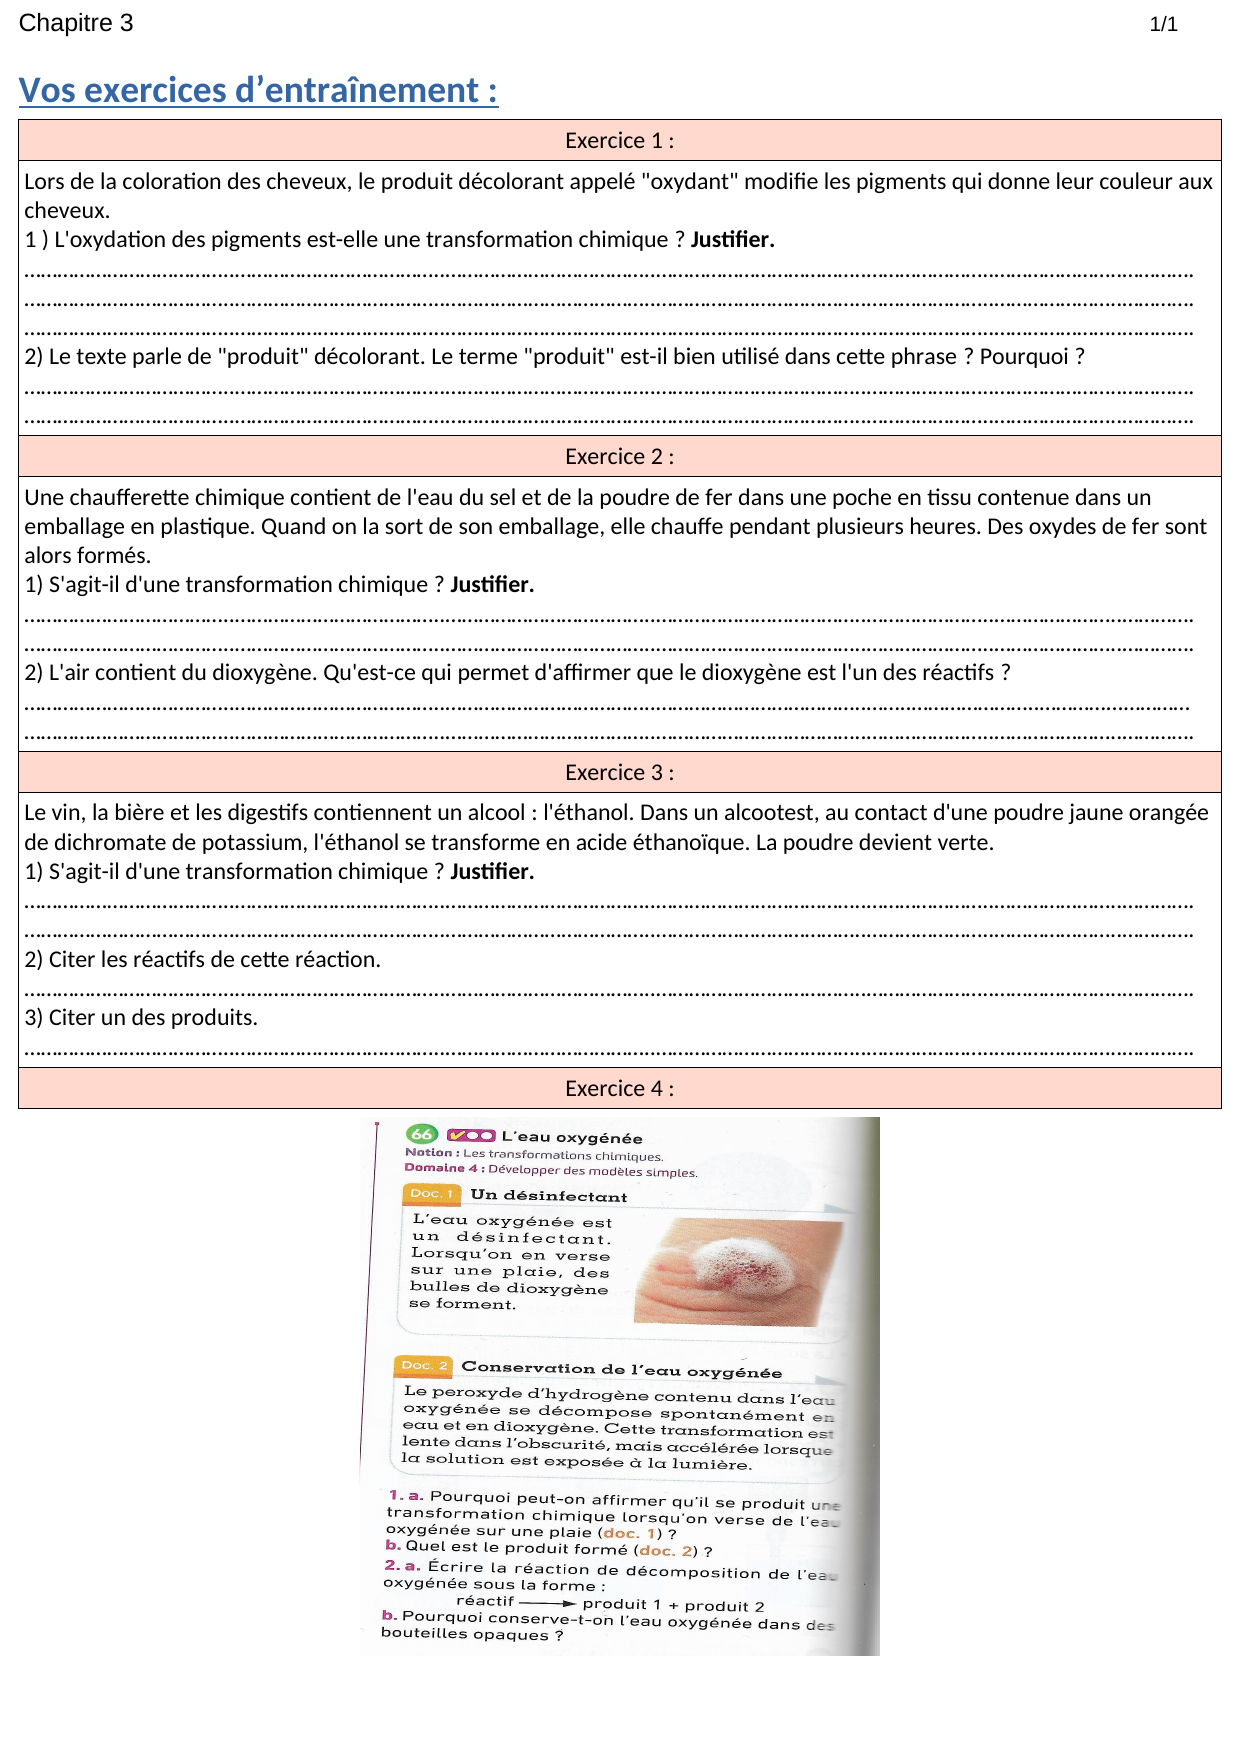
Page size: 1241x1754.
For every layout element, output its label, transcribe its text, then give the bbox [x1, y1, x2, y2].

picture [359, 1117, 880, 1656]
table_cell Une chaufferette chimique contient de l'eau du sel et de la poudre de fer dans une poche en tissu contenue dans un emballage en plastique. Quand on la sort de son emballage, elle chauffe pendant plusieurs heures. Des oxydes de fer sont alors formés. 1) S'agit-il d'une transformation chimique ? Justifier. ………………………………..………………………………..………………………………..………………………………..…………………..…………………..…………. ………………………………..………………………………..………………………………..………………………………..…………………..…………………..…………. 2) L'air contient du dioxygène. Qu'est-ce qui permet d'affirmer que le dioxygène est l'un des réactifs ? ………………………………..………………………………..………………………………..………………………………..……..…………………..…………...………… ………………………………..………………………………..………………………………..………………………………..…………………..…………………..…………. [19, 477, 1221, 751]
table_cell Exercice 2 : [19, 436, 1221, 476]
table_cell Lors de la coloration des cheveux, le produit décolorant appelé "oxydant" modifie les pigments qui donne leur couleur aux cheveux. 1 ) L'oxydation des pigments est-elle une transformation chimique ? Justifier. ………………………………..………………………………..………………………………..………………………………..…………………..…………………..…………. ………………………………..………………………………..………………………………..………………………………..…………………..…………………..…………. ………………………………..………………………………..………………………………..………………………………..…………………..…………………..…………. 2) Le texte parle de "produit" décolorant. Le terme "produit" est-il bien utilisé dans cette phrase ? Pourquoi ? ………………………………..………………………………..………………………………..………………………………..…………………..…………………..…………. ………………………………..………………………………..………………………………..………………………………..…………………..…………………..…………. [19, 161, 1221, 435]
text Vos exercices d’entraînement : [18, 66, 1221, 112]
table_header Exercice 1 : [19, 120, 1221, 160]
table_header Exercice 4 : [19, 1068, 1221, 1108]
table_cell Exercice 3 : [19, 752, 1221, 792]
table_cell Le vin, la bière et les digestifs contiennent un alcool : l'éthanol. Dans un alcootest, au contact d'une poudre jaune orangée de dichromate de potassium, l'éthanol se transforme en acide éthanoïque. La poudre devient verte. 1) S'agit-il d'une transformation chimique ? Justifier. ………………………………..………………………………..………………………………..………………………………..…………………..…………………..…………. ………………………………..………………………………..………………………………..………………………………..…………………..…………………..…………. 2) Citer les réactifs de cette réaction. ………………………………..………………………………..………………………………..………………………………..…………………..…………………..…………. 3) Citer un des produits. ………………………………..………………………………..………………………………..………………………………..…………………..…………………..…………. [19, 793, 1221, 1067]
